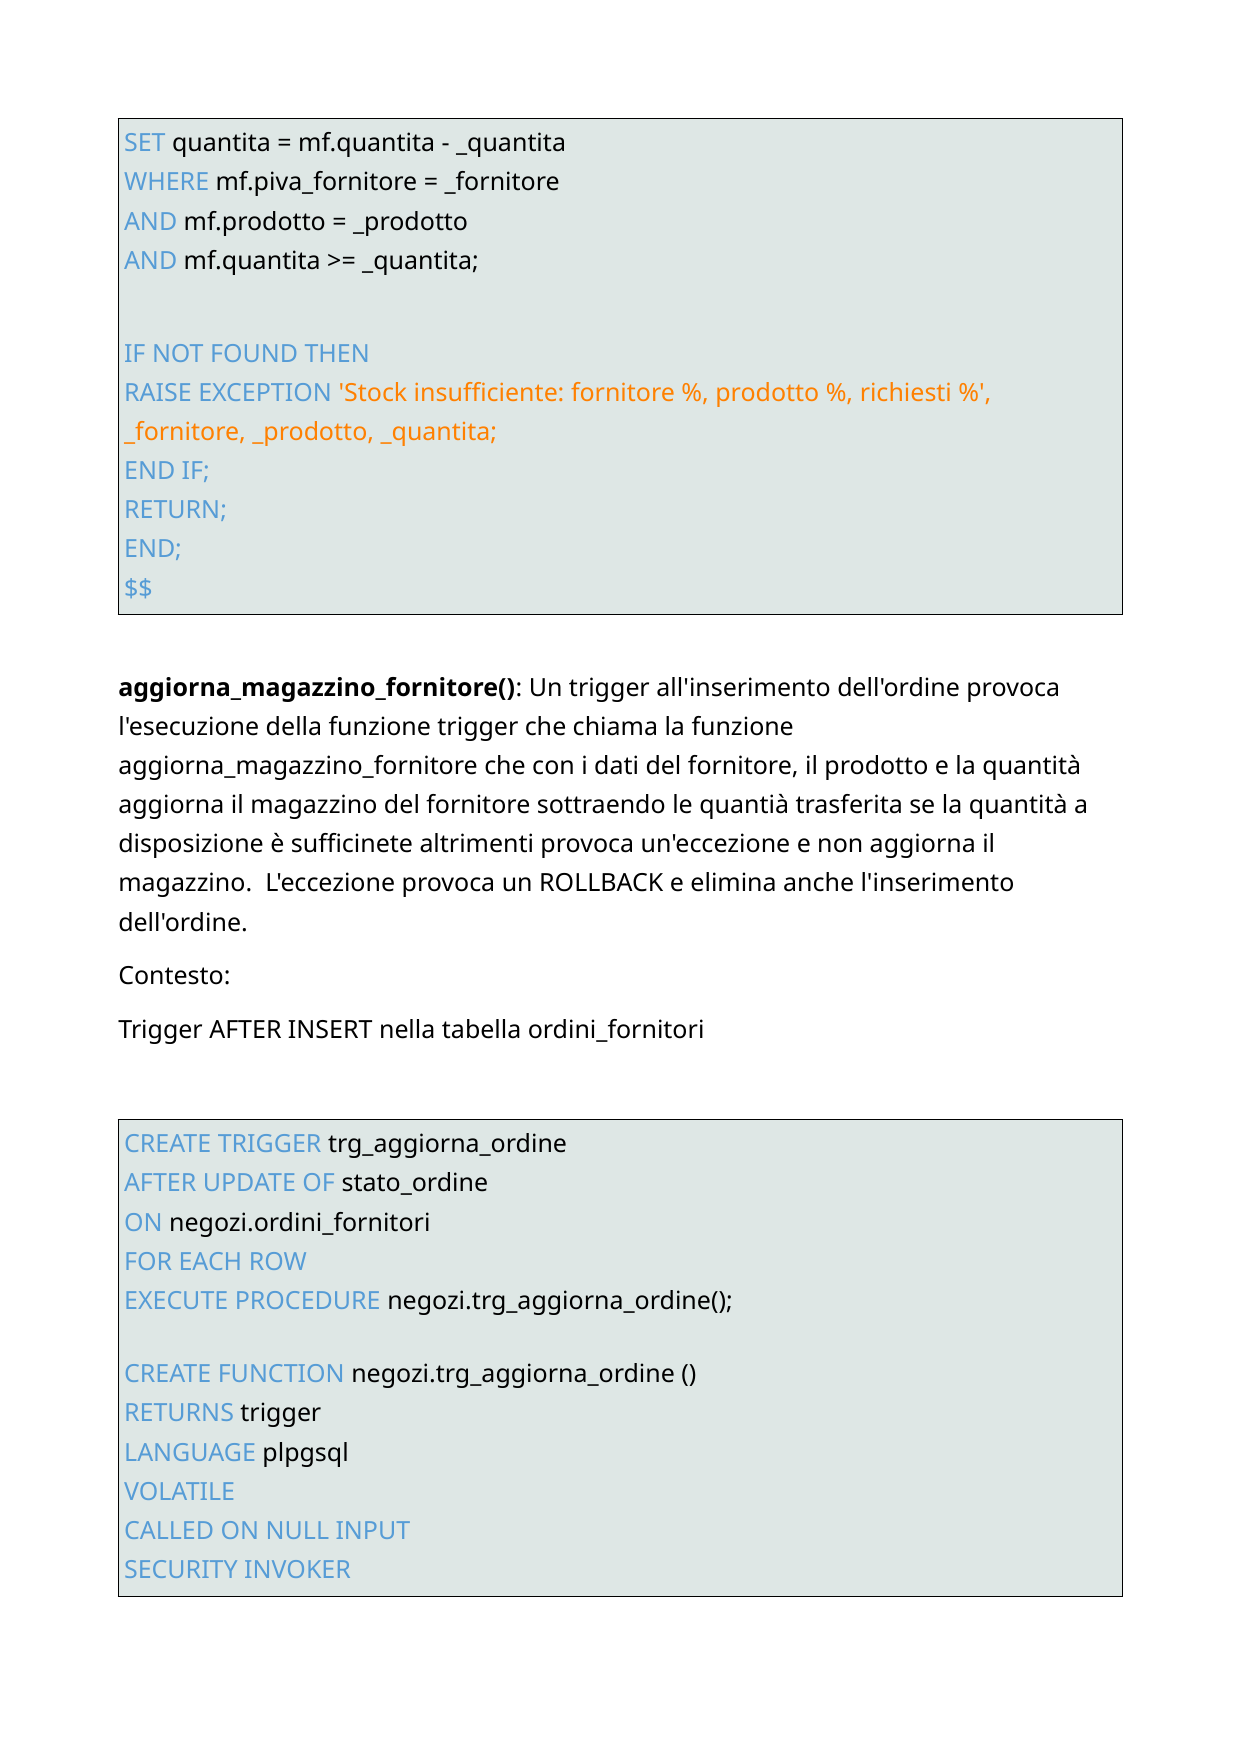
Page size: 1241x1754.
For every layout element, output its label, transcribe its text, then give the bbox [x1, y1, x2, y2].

text Trigger AFTER INSERT nella tabella ordini_fornitori [118, 1012, 1122, 1046]
text Contesto: [118, 958, 1122, 992]
text aggiorna_magazzino_fornitore(): Un trigger all'inserimento dell'ordine provoca l'esecuzione della funzione trigger che chiama la funzione aggiorna_magazzino_fornitore che con i dati del fornitore, il prodotto e la quantità aggiorna il magazzino del fornitore sottraendo le quantià trasferita se la quantità a disposizione è sufficinete altrimenti provoca un'eccezione e non aggiorna il magazzino. L'eccezione provoca un ROLLBACK e elimina anche l'inserimento dell'ordine. [118, 669, 1122, 938]
table_header CREATE TRIGGER trg_aggiorna_ordine AFTER UPDATE OF stato_ordine ON negozi.ordini_fornitori FOR EACH ROW EXECUTE PROCEDURE negozi.trg_aggiorna_ordine(); CREATE FUNCTION negozi.trg_aggiorna_ordine () RETURNS trigger LANGUAGE plpgsql VOLATILE CALLED ON NULL INPUT SECURITY INVOKER [119, 1120, 1122, 1596]
table_header SET quantita = mf.quantita - _quantita WHERE mf.piva_fornitore = _fornitore AND mf.prodotto = _prodotto AND mf.quantita >= _quantita; IF NOT FOUND THEN RAISE EXCEPTION 'Stock insufficiente: fornitore %, prodotto %, richiesti %', _fornitore, _prodotto, _quantita; END IF; RETURN; END; $$ [119, 119, 1122, 614]
